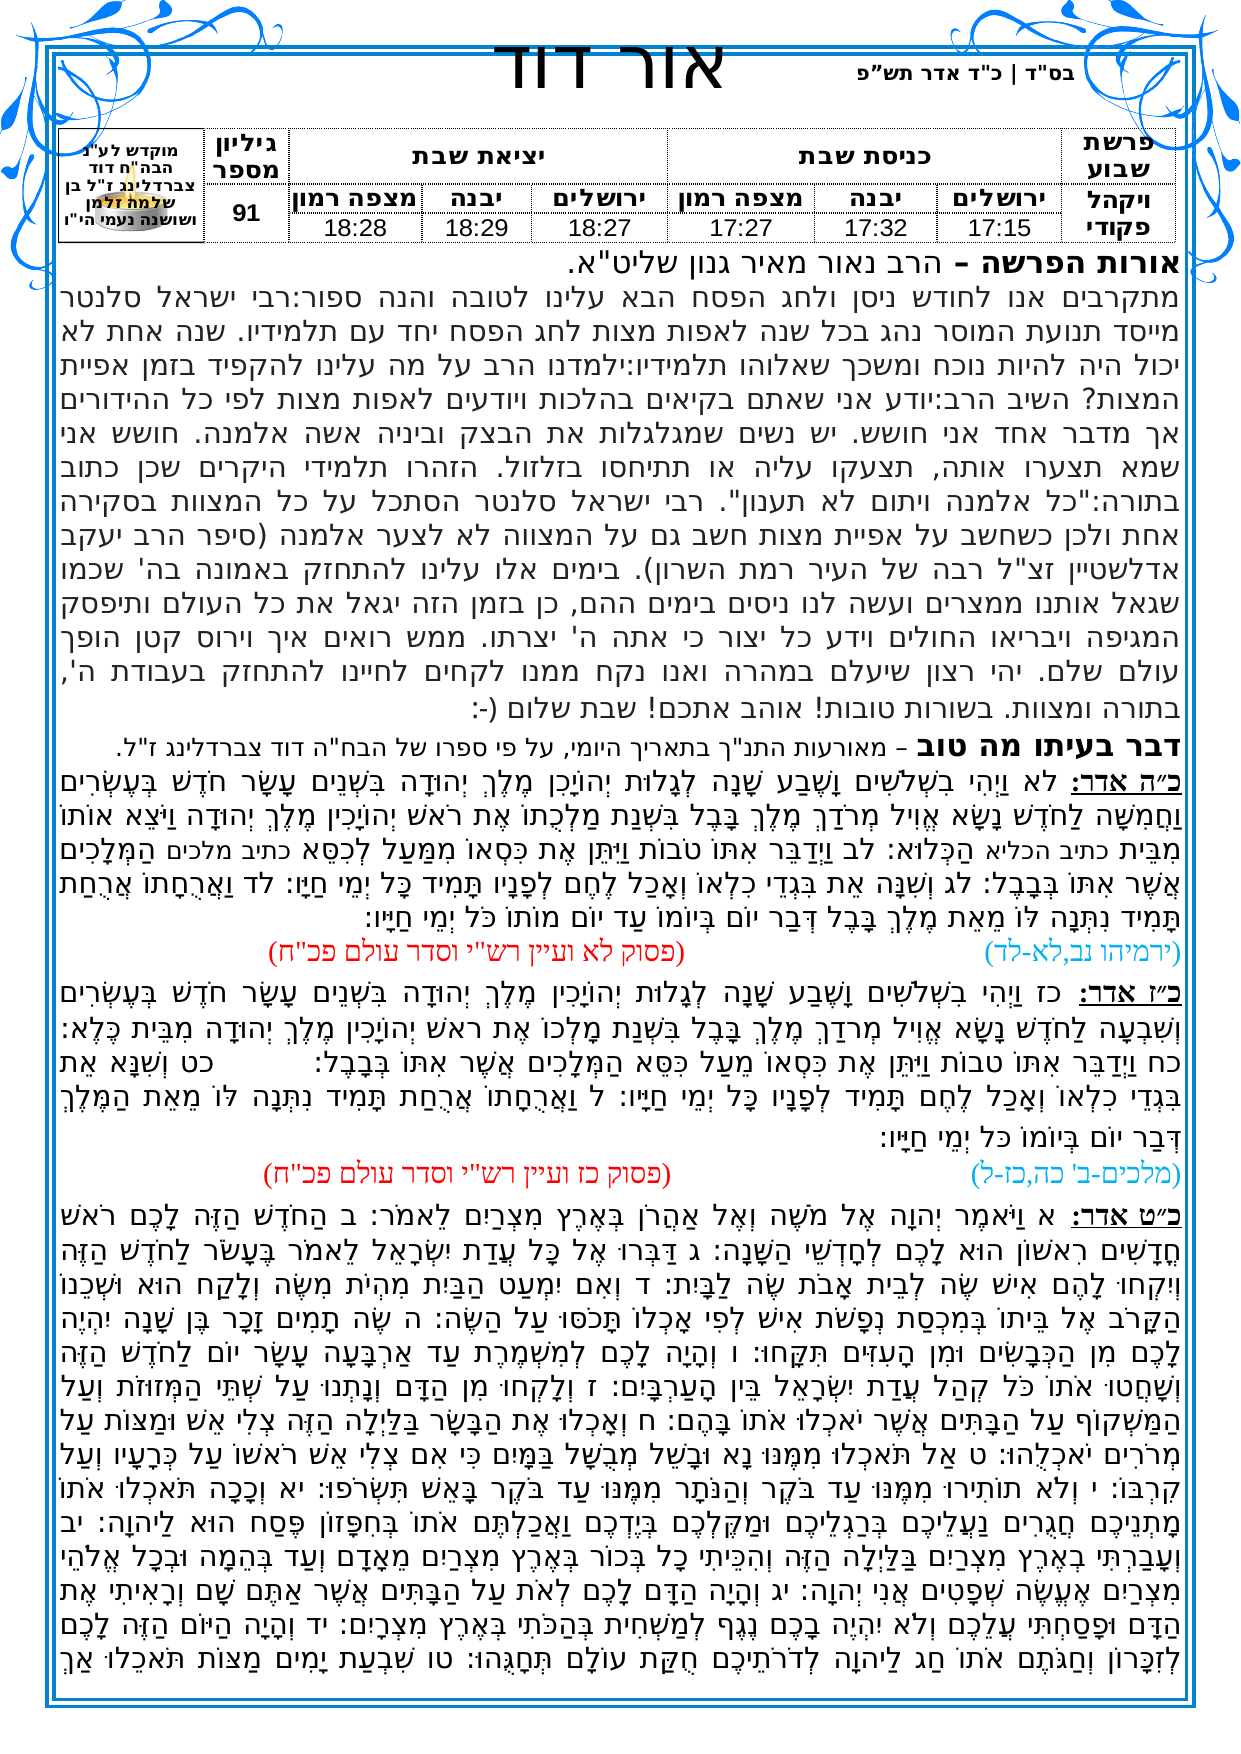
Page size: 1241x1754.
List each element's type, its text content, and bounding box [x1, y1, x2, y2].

picture [0, 0, 283, 290]
list כ״ז אדר: כז וַיְהִי בִשְׁלֹשִׁים וָשֶׁבַע שָׁנָה לְגָלוּת יְהוֹיָכִין מֶלֶךְ יְהוּדָה בִּשְׁנֵים עָשָׂר חֹדֶשׁ בְּעֶשְׂרִים וְשִׁבְעָה לַחֹדֶשׁ נָשָׂא אֱוִיל מְרדַךְ מֶלֶךְ בָּבֶל בִּשְׁנַת מָלְכוֹ אֶת ראשׁ יְהוֹיָכִין מֶלֶךְ יְהוּדָה מִבֵּית כֶּלֶא: כח וַיְדַבֵּר אִתּוֹ טבוֹת וַיִּתֵּן אֶת כִּסְאוֹ מֵעַל כִּסֵּא הַמְּלָכִים אֲשֶׁר אִתּוֹ בְּבָבֶל: כט וְשִׁנָּא אֵת בִּגְדֵי כִלְאוֹ וְאָכַל לֶחֶם תָּמִיד לְפָנָיו כָּל יְמֵי חַיָּיו: ל וַאֲרֻחָתוֹ אֲרֻחַת תָּמִיד נִתְּנָה לּוֹ מֵאֵת הַמֶּלֶךְ דְּבַר יוֹם בְּיוֹמוֹ כּל יְמֵי חַיָּיו: [59, 967, 1182, 1157]
list כ״ט אדר: א וַיֹּאמֶר יְהוָה אֶל מֹשֶׁה וְאֶל אַהֲרֹן בְּאֶרֶץ מִצְרַיִם לֵאמֹר: ב הַחֹדֶשׁ הַזֶּה לָכֶם רֹאשׁ חֳדָשִׁים רִאשׁוֹן הוּא לָכֶם לְחָדְשֵׁי הַשָּׁנָה: ג דַּבְּרוּ אֶל כָּל עֲדַת יִשְׂרָאֵל לֵאמֹר בֶּעָשֹׂר לַחֹדֶשׁ הַזֶּה וְיִקְחוּ לָהֶם אִישׁ שֶׂה לְבֵית אָבֹת שֶׂה לַבָּיִת: ד וְאִם יִמְעַט הַבַּיִת מִהְיֹת מִשֶּׂה וְלָקַח הוּא וּשְׁכֵנוֹ הַקָּרֹב אֶל בֵּיתוֹ בְּמִכְסַת נְפָשֹׁת אִישׁ לְפִי אָכְלוֹ תָּכֹסּוּ עַל הַשֶּׂה: ה שֶׂה תָמִים זָכָר בֶּן שָׁנָה יִהְיֶה לָכֶם מִן הַכְּבָשִׂים וּמִן הָעִזִּים תִּקָּחוּ: ו וְהָיָה לָכֶם לְמִשְׁמֶרֶת עַד אַרְבָּעָה עָשָׂר יוֹם לַחֹדֶשׁ הַזֶּה וְשָׁחֲטוּ אֹתוֹ כֹּל קְהַל עֲדַת יִשְׂרָאֵל בֵּין הָעַרְבָּיִם: ז וְלָקְחוּ מִן הַדָּם וְנָתְנוּ עַל שְׁתֵּי הַמְּזוּזֹת וְעַל הַמַּשְׁקוֹף עַל הַבָּתִּים אֲשֶׁר יֹאכְלוּ אֹתוֹ בָּהֶם: ח וְאָכְלוּ אֶת הַבָּשָׂר בַּלַּיְלָה הַזֶּה צְלִי אֵשׁ וּמַצּוֹת עַל מְרֹרִים יֹאכְלֻהוּ: ט אַל תֹּאכְלוּ מִמֶּנּוּ נָא וּבָשֵׁל מְבֻשָּׁל בַּמָּיִם כִּי אִם צְלִי אֵשׁ רֹאשׁוֹ עַל כְּרָעָיו וְעַל קִרְבּוֹ: י וְלֹא תוֹתִירוּ מִמֶּנּוּ עַד בֹּקֶר וְהַנֹּתָר מִמֶּנּוּ עַד בֹּקֶר בָּאֵשׁ תִּשְׂרֹפוּ: יא וְכָכָה תֹּאכְלוּ אֹתוֹ מָתְנֵיכֶם חֲגֻרִים נַעֲלֵיכֶם בְּרַגְלֵיכֶם וּמַקֶּלְכֶם בְּיֶדְכֶם וַאֲכַלְתֶּם אֹתוֹ בְּחִפָּזוֹן פֶּסַח הוּא לַיהוָה: יב וְעָבַרְתִּי בְאֶרֶץ מִצְרַיִם בַּלַּיְלָה הַזֶּה וְהִכֵּיתִי כָל בְּכוֹר בְּאֶרֶץ מִצְרַיִם מֵאָדָם וְעַד בְּהֵמָה וּבְכָל אֱלֹהֵי מִצְרַיִם אֶעֱשֶׂה שְׁפָטִים אֲנִי יְהוָה: יג וְהָיָה הַדָּם לָכֶם לְאֹת עַל הַבָּתִּים אֲשֶׁר אַתֶּם שָׁם וְרָאִיתִי אֶת הַדָּם וּפָסַחְתִּי עֲלֵכֶם וְלֹא יִהְיֶה בָכֶם נֶגֶף לְמַשְׁחִית בְּהַכֹּתִי בְּאֶרֶץ מִצְרָיִם: יד וְהָיָה הַיּוֹם הַזֶּה לָכֶם לְזִכָּרוֹן וְחַגֹּתֶם אֹתוֹ חַג לַיהוָה לְדֹרֹתֵיכֶם חֻקַּת עוֹלָם תְּחָגֻּהוּ: טו שִׁבְעַת יָמִים מַצּוֹת תֹּאכֵלוּ אַךְ [59, 1190, 1182, 1675]
text אורות הפרשה – הרב נאור מאיר גנון שליט"א. [283, 119, 950, 280]
list דבר בעיתו מה טוב – מאורעות התנ"ך בתאריך היומי, על פי ספרו של הבח"ה דוד צברדלינג ז"ל.‬ [59, 727, 1182, 764]
text מתקרבים אנו לחודש ניסן ולחג הפסח הבא עלינו לטובה והנה ספור:רבי ישראל סלנטר מייסד תנועת המוסר נהג בכל שנה לאפות מצות לחג הפסח יחד עם תלמידיו. שנה אחת לא יכול היה להיות נוכח ומשכך שאלוהו תלמידיו:ילמדנו הרב על מה עלינו להקפיד בזמן אפיית המצות? השיב הרב:יודע אני שאתם בקיאים בהלכות ויודעים לאפות מצות לפי כל ההידורים אך מדבר אחד אני חושש. יש נשים שמגלגלות את הבצק וביניה אשה אלמנה. חושש אני שמא תצערו אותה, תצעקו עליה או תתיחסו בזלזול. הזהרו תלמידי היקרים שכן כתוב בתורה:"כל אלמנה ויתום לא תענון". רבי ישראל סלנטר הסתכל על כל המצוות בסקירה אחת ולכן כשחשב על אפיית מצות חשב גם על המצווה לא לצער אלמנה (סיפר הרב יעקב אדלשטיין זצ"ל רבה של העיר רמת השרון). בימים אלו עלינו להתחזק באמונה בה' שכמו שגאל אותנו ממצרים ועשה לנו ניסים בימים ההם, כן בזמן הזה יגאל את כל העולם ותיפסק המגיפה ויבריאו החולים וידע כל יצור כי אתה ה' יצרתו. ממש רואים איך וירוס קטן הופך עולם שלם. יהי רצון שיעלם במהרה ואנו נקח ממנו לקחים לחיינו להתחזק בעבודת ה',בתורה ומצוות. בשורות טובות! אוהב אתכם! שבת שלום ‎:-)‎ [59, 280, 1182, 727]
list (מלכים-ב' כה,כז-ל) (פסוק כז ועיין רש"י וסדר עולם פכ"ח) [59, 1157, 1182, 1190]
list כ״ה אדר: לא וַיְהִי בִשְׁלֹשִׁים וָשֶׁבַע שָׁנָה לְגָלוּת יְהוֹיָכִן מֶלֶךְ יְהוּדָה בִּשְׁנֵים עָשָׂר חֹדֶשׁ בְּעֶשְׂרִים וַחֲמִשָּׁה לַחֹדֶשׁ נָשָׂא אֱוִיל מְרֹדַךְ מֶלֶךְ בָּבֶל בִּשְׁנַת מַלְכֻתוֹ אֶת רֹאשׁ יְהוֹיָכִין מֶלֶךְ יְהוּדָה וַיֹּצֵא אוֹתוֹ מִבֵּית כתיב הכליא הַכְּלוּא: לב וַיְדַבֵּר אִתּוֹ טֹבוֹת וַיִּתֵּן אֶת כִּסְאוֹ מִמַּעַל לְכִסֵּא כתיב מלכים הַמְּלָכִים אֲשֶׁר אִתּוֹ בְּבָבֶל: לג וְשִׁנָּה אֵת בִּגְדֵי כִלְאוֹ וְאָכַל לֶחֶם לְפָנָיו תָּמִיד כָּל יְמֵי חַיָּו: לד וַאֲרֻחָתוֹ אֲרֻחַת תָּמִיד נִתְּנָה לּוֹ מֵאֵת מֶלֶךְ בָּבֶל דְּבַר יוֹם בְּיוֹמוֹ עַד יוֹם מוֹתוֹ כֹּל יְמֵי חַיָּיו: [59, 764, 1182, 934]
picture [950, 0, 1241, 283]
picture [49, 49, 283, 290]
list (ירמיהו נב,לא-לד) (פסוק לא ועיין רש"י וסדר עולם פכ"ח) [59, 934, 1182, 967]
picture [56, 56, 283, 290]
